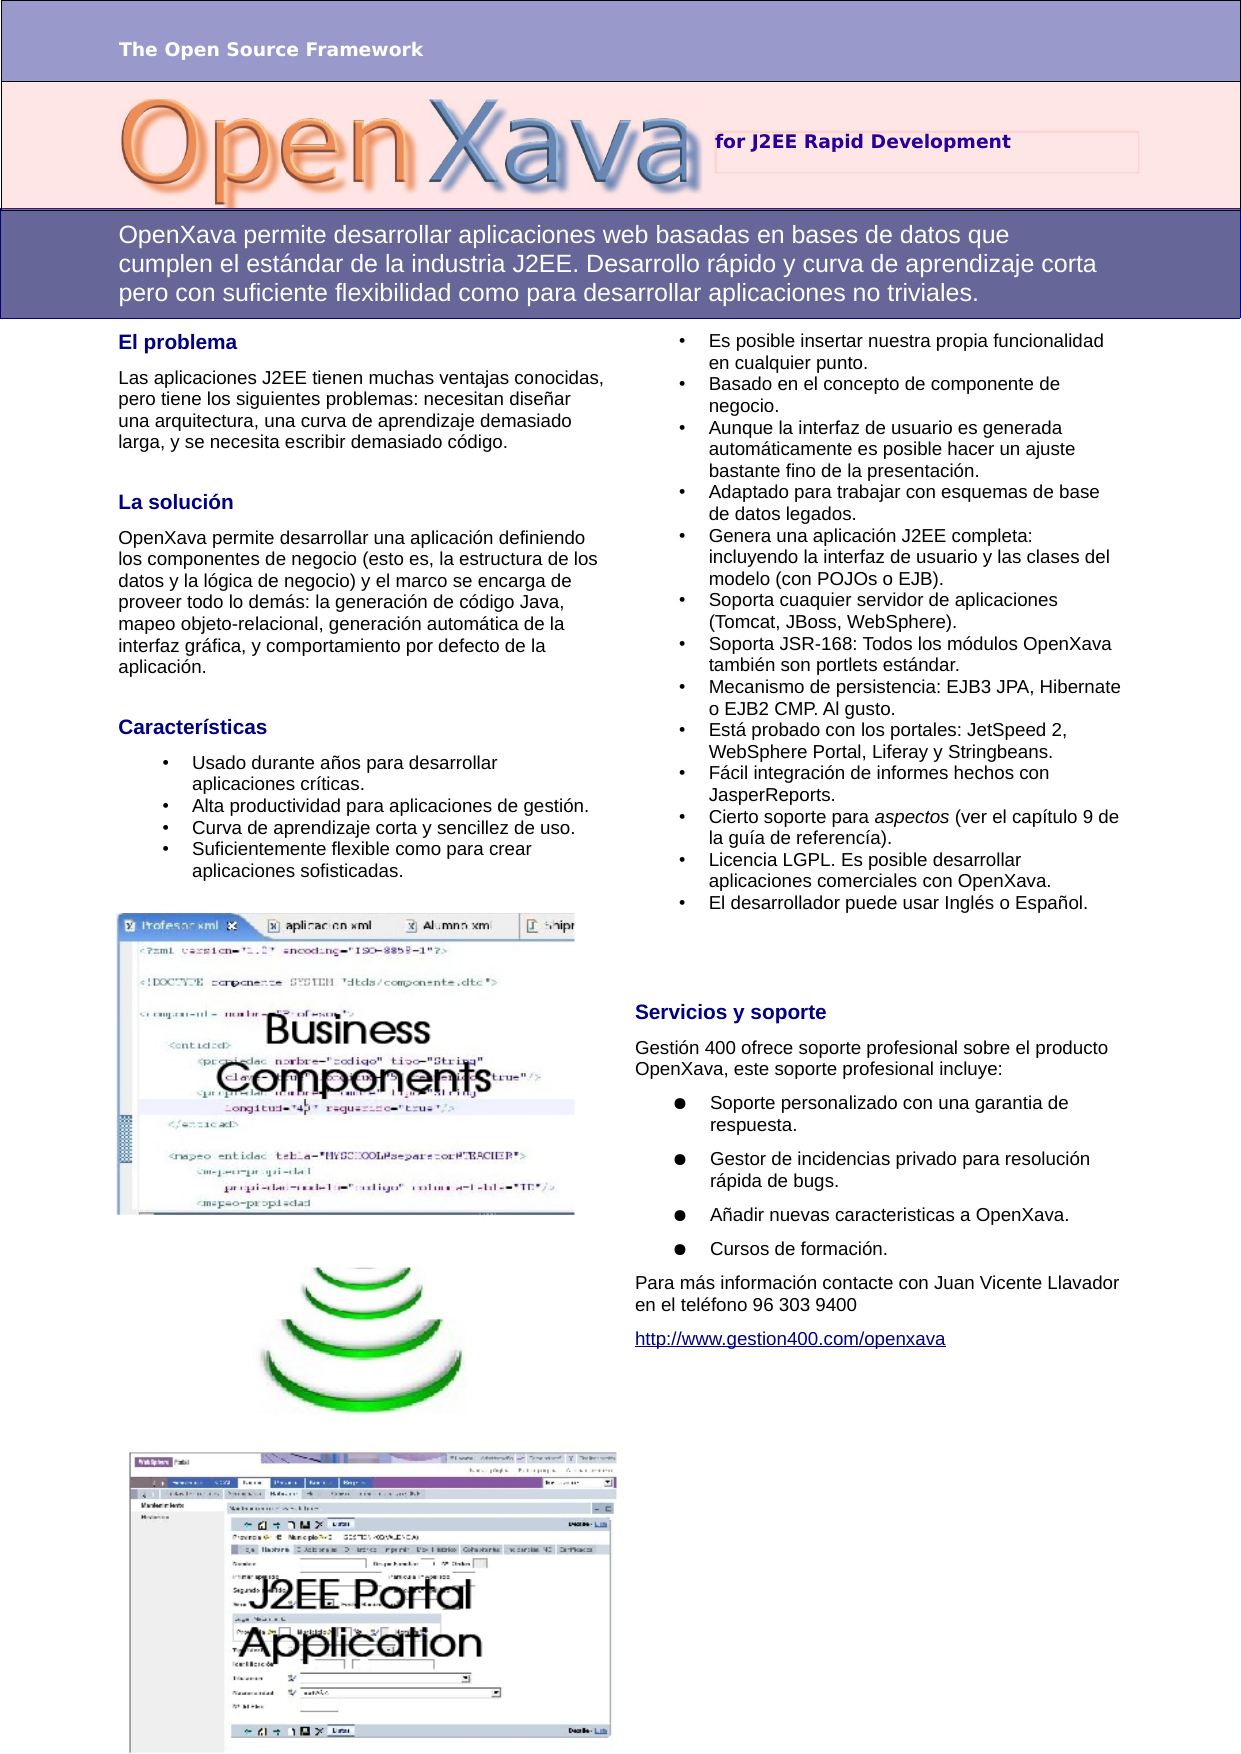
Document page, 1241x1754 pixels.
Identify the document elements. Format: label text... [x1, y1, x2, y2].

subtitle Servicios y soporte [635, 1000, 1122, 1024]
text http://www.gestion400.com/openxava [635, 1327, 1122, 1349]
list Adaptado para trabajar con esquemas de base de datos legados. [679, 481, 1122, 524]
subtitle Características [118, 715, 605, 739]
list Es posible insertar nuestra propia funcionalidad en cualquier punto. [679, 319, 1122, 373]
list Usado durante años para desarrollar aplicaciones críticas. [162, 752, 605, 795]
list Basado en el concepto de componente de negocio. [679, 373, 1122, 416]
list Soporte personalizado con una garantia de respuesta. [672, 1092, 1122, 1135]
list Curva de aprendizaje corta y sencillez de uso. [162, 816, 605, 838]
text pero con suficiente flexibilidad como para desarrollar aplicaciones no triviales. [118, 277, 1122, 306]
text Gestión 400 ofrece soporte profesional sobre el producto OpenXava, este soporte profesional incluye: [635, 1036, 1122, 1079]
subtitle La solución [118, 490, 605, 514]
list Genera una aplicación J2EE completa: incluyendo la interfaz de usuario y las clases del modelo (con POJOs o EJB). [679, 524, 1122, 589]
list Está probado con los portales: JetSpeed 2, WebSphere Portal, Liferay y Stringbeans. [679, 719, 1122, 762]
text Las aplicaciones J2EE tienen muchas ventajas conocidas, pero tiene los siguientes problemas: necesitan diseñar una arquitectura, una curva de aprendizaje demasiado larga, y se necesita escribir demasiado código. [118, 366, 605, 453]
list Soporta cuaquier servidor de aplicaciones (Tomcat, JBoss, WebSphere). [679, 589, 1122, 632]
text OpenXava permite desarrollar aplicaciones web basadas en bases de datos que [118, 220, 1122, 249]
subtitle El problema [118, 320, 605, 354]
text OpenXava permite desarrollar una aplicación definiendo los componentes de negocio (esto es, la estructura de los datos y la lógica de negocio) y el marco se encarga de proveer todo lo demás: la generación de código Java, mapeo objeto-relacional, generación automática de la interfaz gráfica, y comportamiento por defecto de la aplicación. [118, 527, 605, 678]
list El desarrollador puede usar Inglés o Español. [679, 892, 1122, 913]
text Para más información contacte con Juan Vicente Llavador en el teléfono 96 303 9400 [635, 1272, 1122, 1315]
list Añadir nuevas caracteristicas a OpenXava. [672, 1203, 1122, 1225]
list Gestor de incidencias privado para resolución rápida de bugs. [672, 1148, 1122, 1191]
text The Open Source Framework [119, 38, 1122, 60]
picture [116, 913, 618, 1754]
list Mecanismo de persistencia: EJB3 JPA, Hibernate o EJB2 CMP. Al gusto. [679, 676, 1122, 719]
text for J2EE Rapid Development [715, 131, 1139, 153]
list Cierto soporte para aspectos (ver el capítulo 9 de la guía de referencía). [679, 805, 1122, 849]
list Cursos de formación. [672, 1238, 1122, 1259]
list Aunque la interfaz de usuario es generada automáticamente es posible hacer un ajuste bastante fino de la presentación. [679, 416, 1122, 481]
list Soporta JSR-168: Todos los módulos OpenXava también son portlets estándar. [679, 632, 1122, 676]
list Alta productividad para aplicaciones de gestión. [162, 795, 605, 816]
list Fácil integración de informes hechos con JasperReports. [679, 762, 1122, 805]
text cumplen el estándar de la industria J2EE. Desarrollo rápido y curva de aprendizaje corta [118, 249, 1122, 277]
list Suficientemente flexible como para crear aplicaciones sofisticadas. [162, 838, 605, 881]
list Licencia LGPL. Es posible desarrollar aplicaciones comerciales con OpenXava. [679, 849, 1122, 892]
